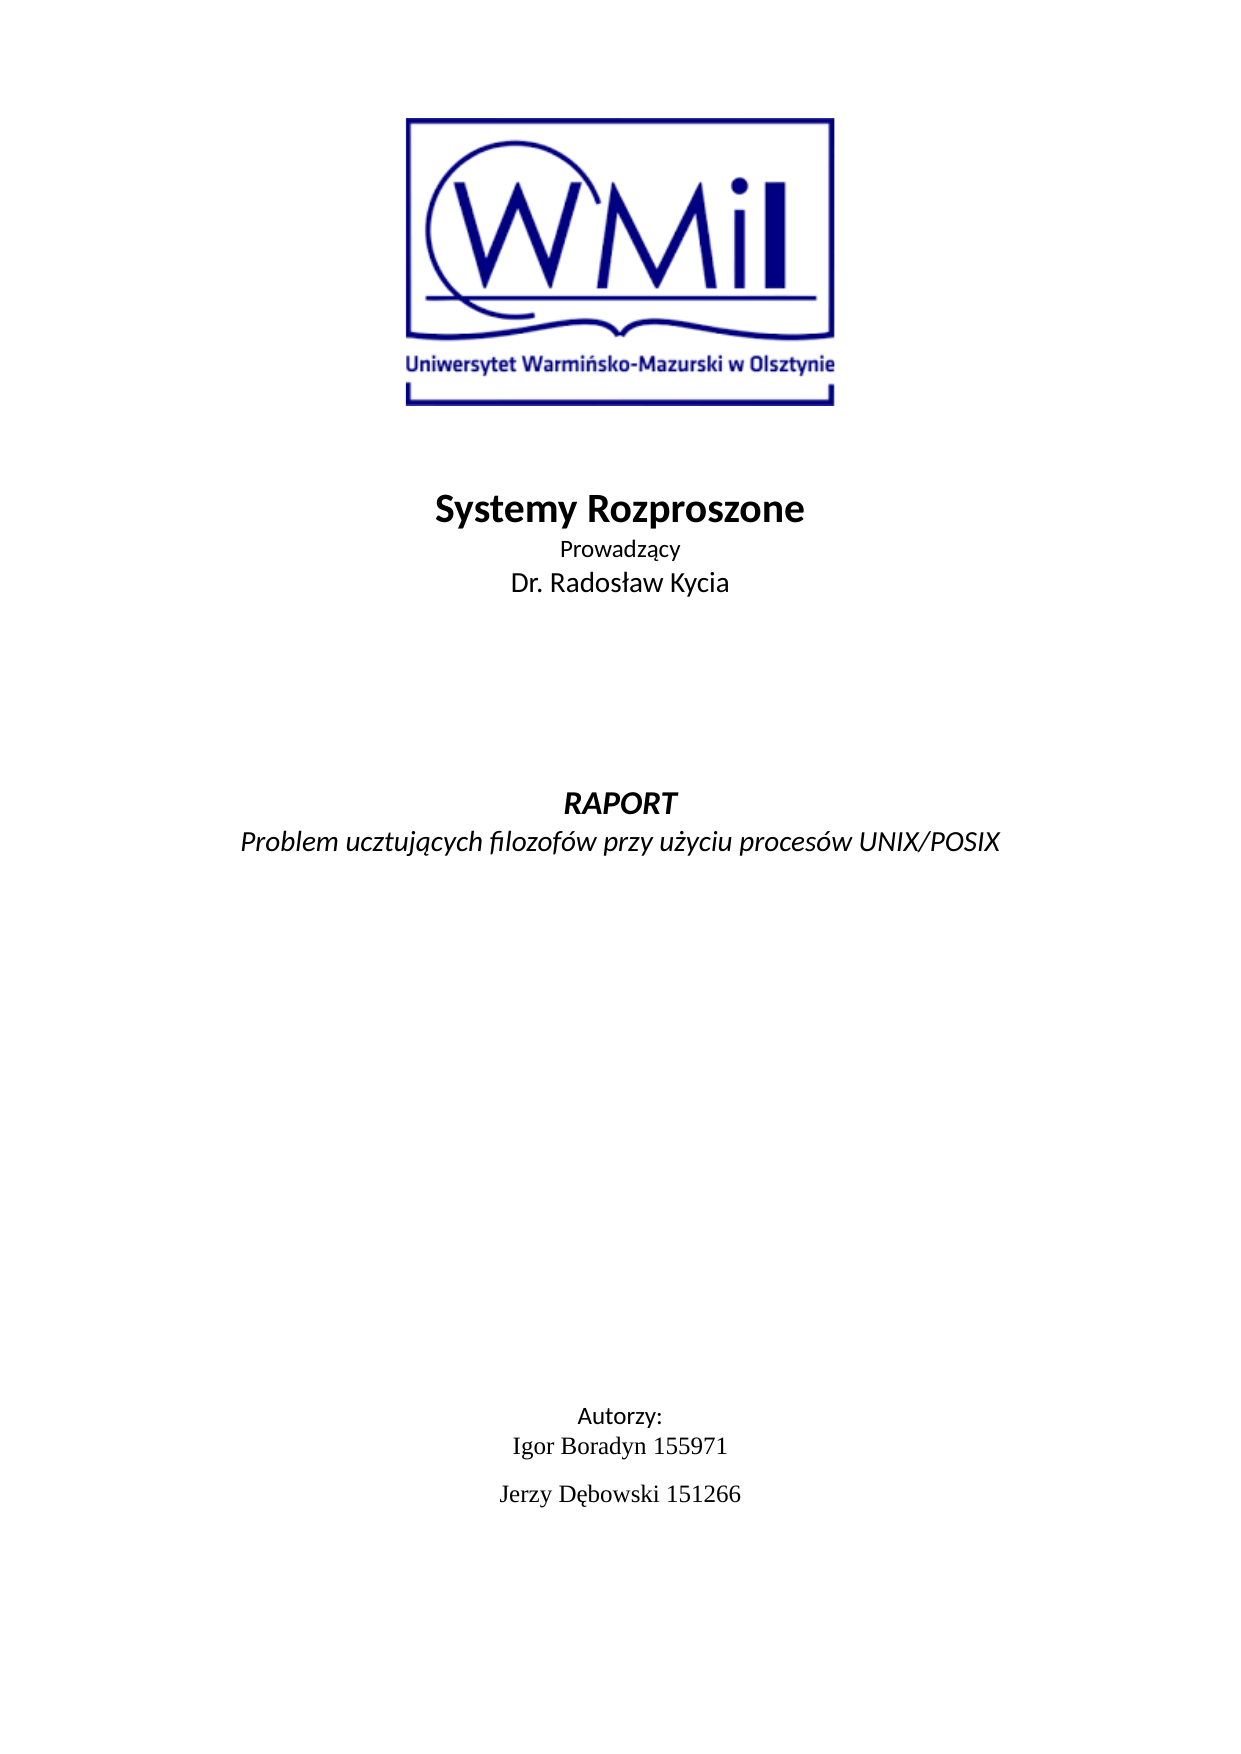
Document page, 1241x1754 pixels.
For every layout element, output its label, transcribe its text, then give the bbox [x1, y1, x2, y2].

text Jerzy Dębowski 151266 [118, 1479, 1122, 1507]
picture [405, 118, 835, 406]
text Prowadzący [118, 533, 1122, 564]
text RAPORT [118, 782, 1122, 823]
text Igor Boradyn 155971 [118, 1431, 1122, 1460]
text Dr. Radosław Kycia [118, 564, 1122, 599]
text Systemy Rozproszone [118, 482, 1122, 533]
text Problem ucztujących filozofów przy użyciu procesów UNIX/POSIX [118, 823, 1122, 859]
text Autorzy: [118, 1400, 1122, 1431]
